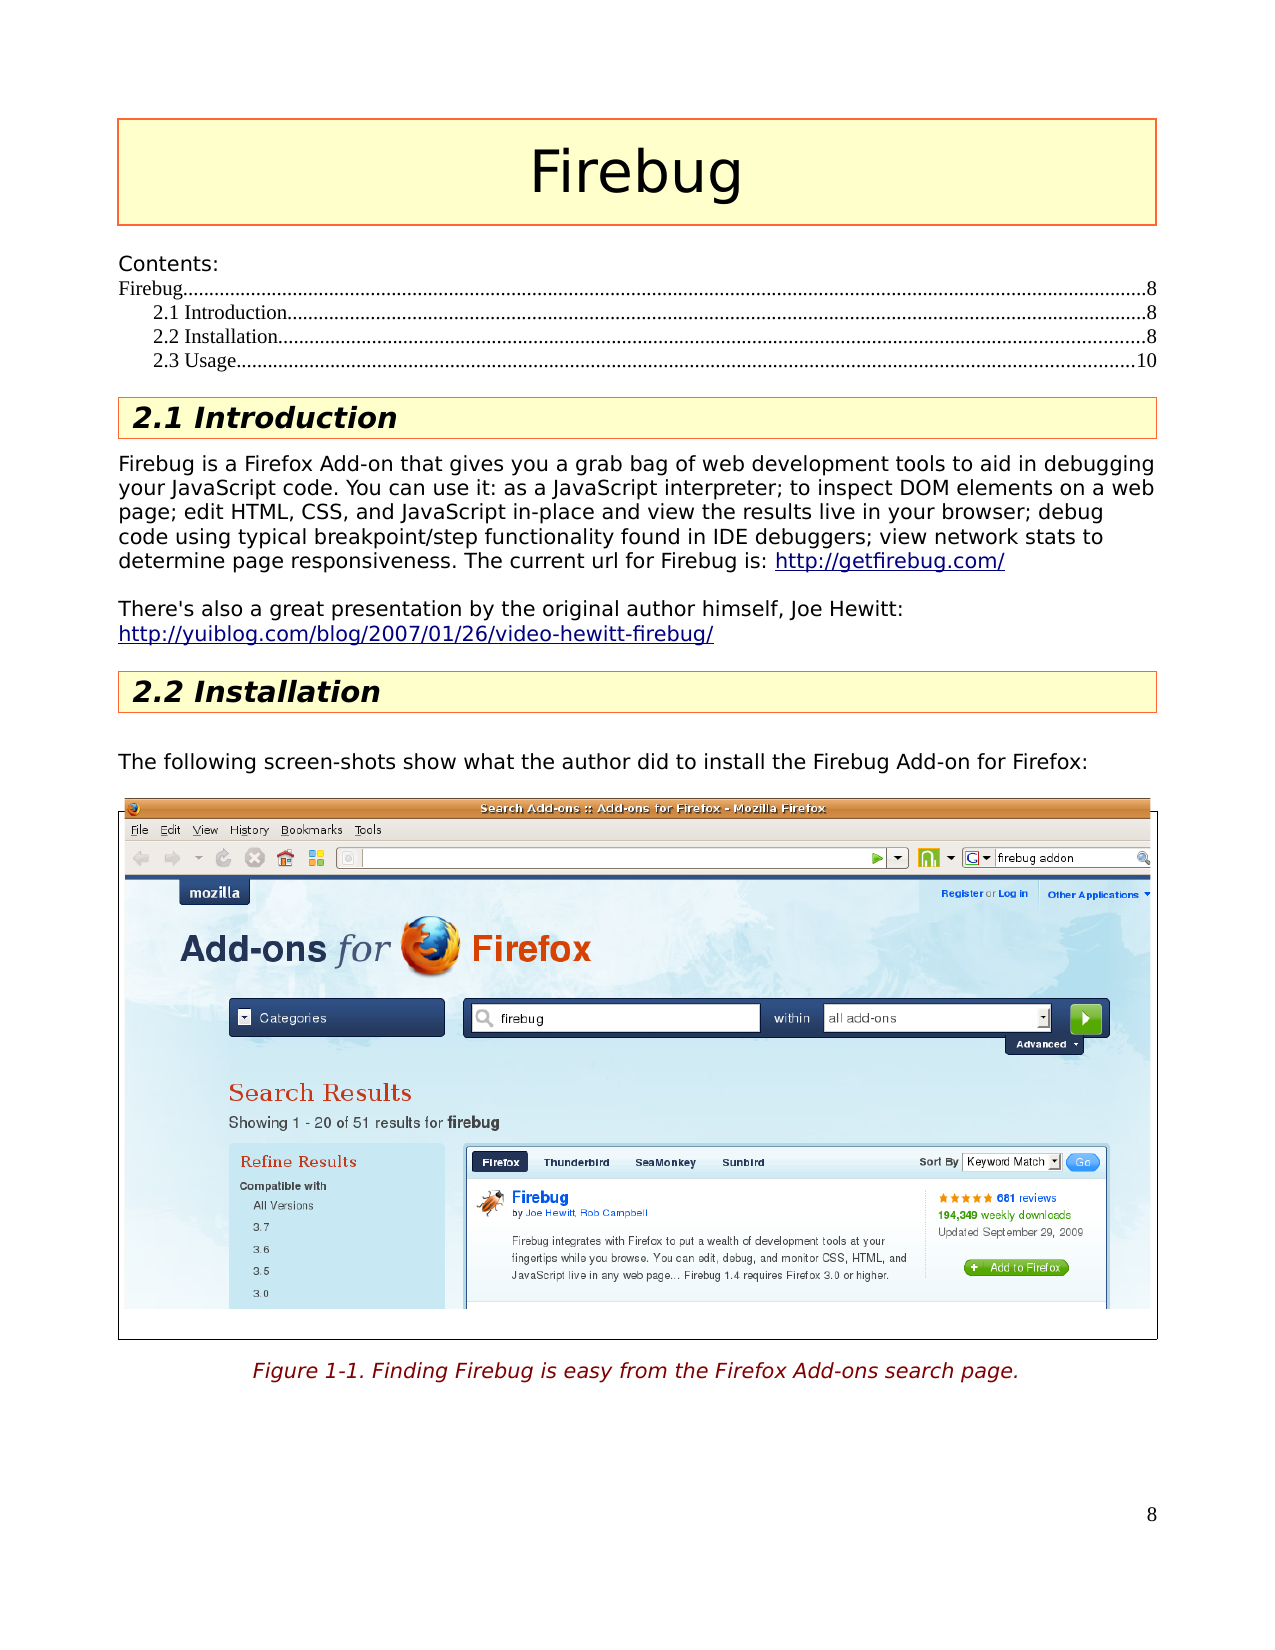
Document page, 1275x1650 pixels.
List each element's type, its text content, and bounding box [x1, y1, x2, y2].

text The following screen-shots show what the author did to install the Firebug Add-on for Firefox: [118, 750, 1157, 774]
title Figure 1-1. Finding Firebug is easy from the Firefox Add-ons search page. [193, 1359, 1082, 1384]
text 2.3 Usage 10 [148, 348, 1157, 372]
subtitle Firebug [119, 120, 1155, 224]
text There's also a great presentation by the original author himself, Joe Hewitt: http://yuiblog.com/blog/2007/01/26/video-hewitt-firebug/ [118, 597, 1157, 646]
subtitle 2.1 Introduction [119, 398, 1156, 438]
text Firebug is a Firefox Add-on that gives you a grab bag of web development tools to aid in debugging your JavaScript code. You can use it: as a JavaScript interpreter; to inspect DOM elements on a web page; edit HTML, CSS, and JavaScript in-place and view the results live in your browser; debug code using typical breakpoint/step functionality found in IDE debuggers; view network stats to determine page responsiveness. The current url for Firebug is: http://getfirebug.com/ [118, 452, 1157, 573]
text Firebug 8 [118, 276, 1157, 300]
subtitle 2.2 Installation [119, 672, 1156, 712]
text Contents: [118, 252, 1157, 276]
text 2.1 Introduction 8 [148, 300, 1157, 324]
picture [124, 798, 1151, 1309]
text 2.2 Installation 8 [148, 324, 1157, 348]
